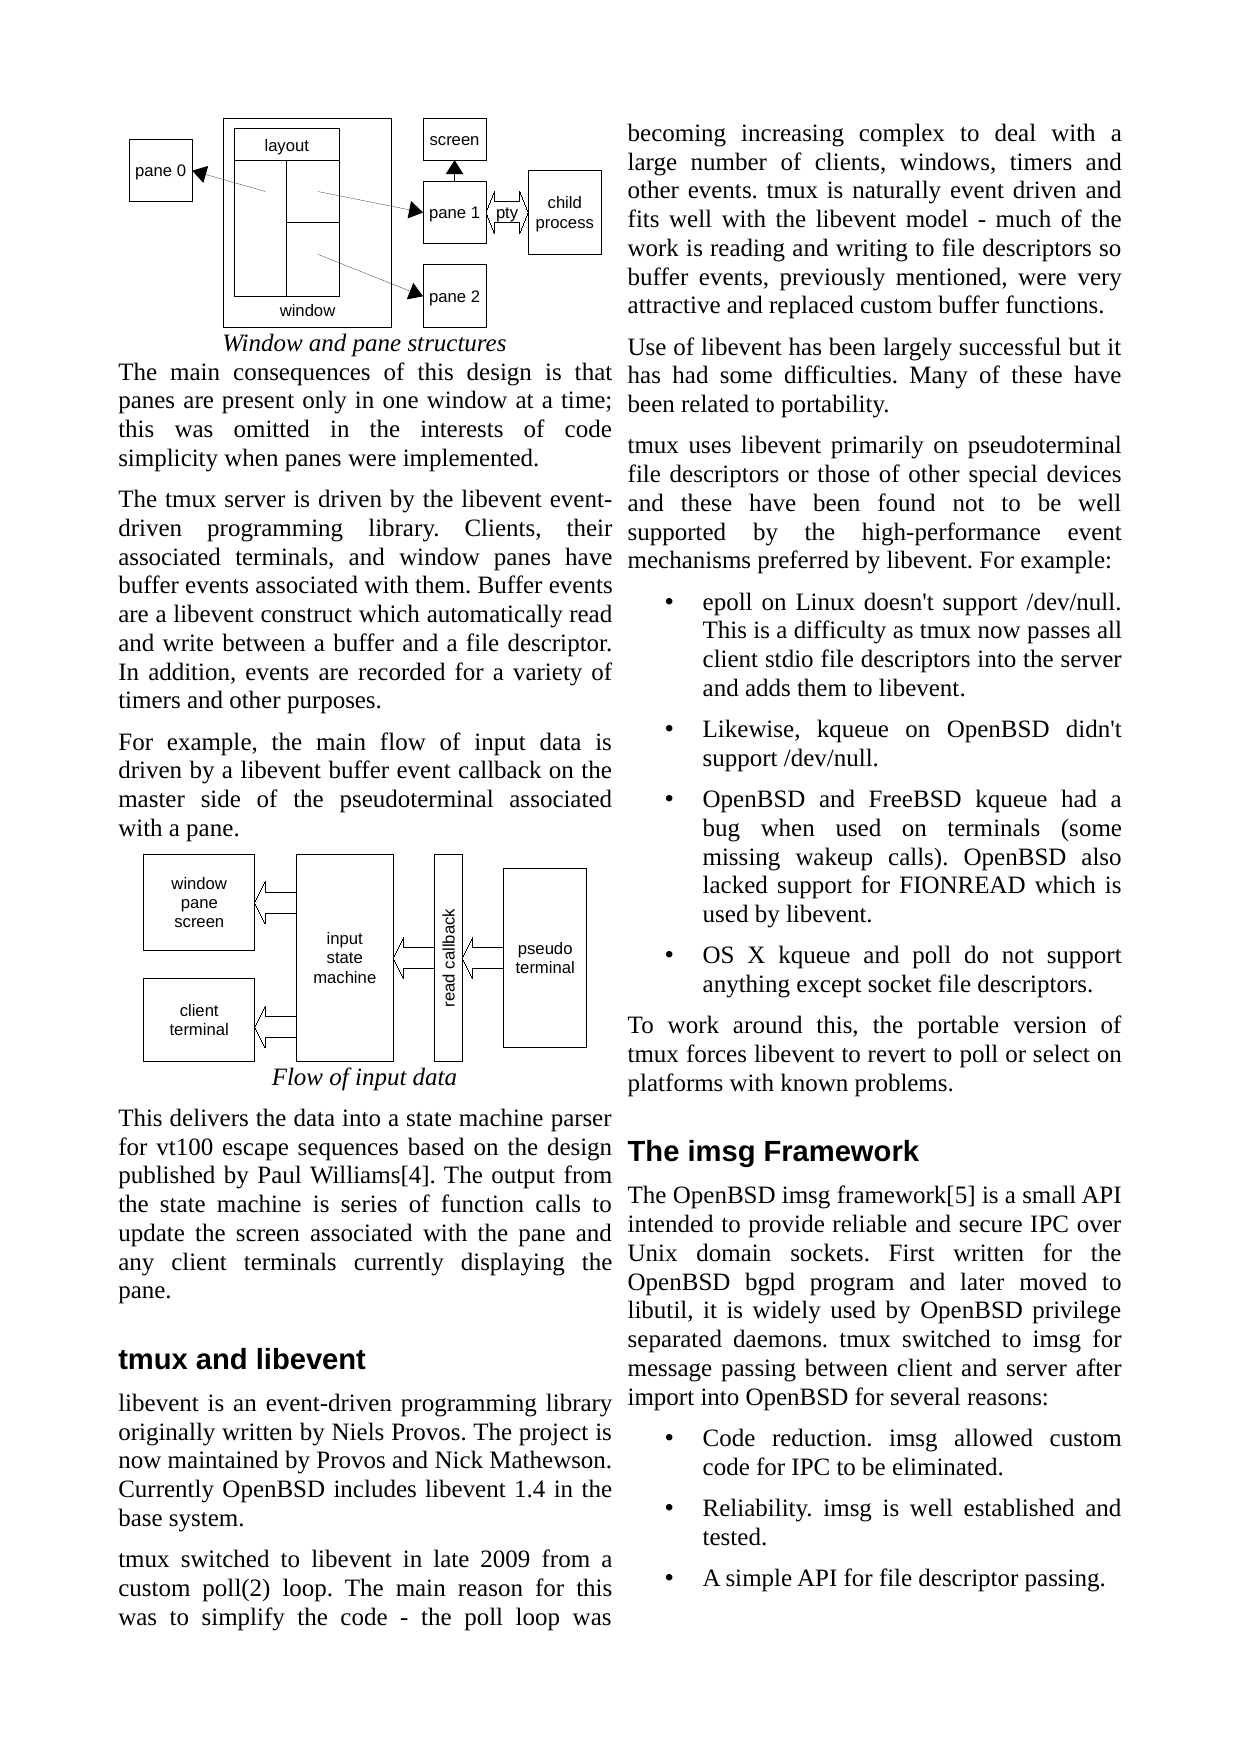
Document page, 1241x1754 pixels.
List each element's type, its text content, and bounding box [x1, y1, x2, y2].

text The tmux server is driven by the libevent event-driven programming library. Clients, their associated terminals, and window panes have buffer events associated with them. Buffer events are a libevent construct which automatically read and write between a buffer and a file descriptor. In addition, events are recorded for a variety of timers and other purposes. [118, 484, 613, 714]
list epoll on Linux doesn't support /dev/null. This is a difficulty as tmux now passes all client stdio file descriptors into the server and adds them to libevent. [665, 587, 1122, 702]
text Window and pane structures [455, 131, 602, 209]
text Flow of input data [144, 962, 587, 1091]
text Window and pane structures [129, 173, 602, 357]
text Flow of input data [144, 906, 296, 1024]
text Flow of input data [463, 867, 587, 954]
text The main consequences of this design is that panes are present only in one window at a time; this was omitted in the interests of code simplicity when panes were implemented. [118, 357, 613, 472]
text becoming increasing complex to deal with a large number of clients, windows, timers and other events. tmux is naturally event driven and fits well with the libevent model - much of the work is reading and writing to file descriptors so buffer events, previously mentioned, were very attractive and replaced custom buffer functions. [627, 118, 1122, 319]
subtitle tmux and libevent [118, 1342, 613, 1375]
list Reliability. imsg is well established and tested. [665, 1493, 1122, 1550]
list Likewise, kqueue on OpenBSD didn't support /dev/null. [665, 714, 1122, 772]
list A simple API for file descriptor passing. [665, 1563, 1122, 1592]
list OpenBSD and FreeBSD kqueue had a bug when used on terminals (some missing wakeup calls). OpenBSD also lacked support for FIONREAD which is used by libevent. [665, 784, 1122, 928]
text Flow of input data [394, 867, 434, 954]
text This delivers the data into a state machine parser for vt100 escape sequences based on the design published by Paul Williams[4]. The output from the state machine is series of function calls to update the screen associated with the pane and any client terminals currently displaying the pane. [118, 1103, 613, 1304]
text For example, the main flow of input data is driven by a libevent buffer event callback on the master side of the pseudoterminal associated with a pane. [118, 727, 613, 842]
text tmux switched to libevent in late 2009 from a custom poll(2) loop. The main reason for this was to simplify the code - the poll loop was [118, 1544, 613, 1630]
text Flow of input data [255, 867, 296, 899]
text To work around this, the portable version of tmux forces libevent to revert to poll or select on platforms with known problems. [627, 1011, 1122, 1097]
text tmux uses libevent primarily on pseudoterminal file descriptors or those of other special devices and these have been found not to be well supported by the high-performance event mechanisms preferred by libevent. For example: [627, 431, 1122, 574]
text Use of libevent has been largely successful but it has had some difficulties. Many of these have been related to portability. [627, 332, 1122, 418]
list Code reduction. imsg allowed custom code for IPC to be eliminated. [665, 1423, 1122, 1480]
text The OpenBSD imsg framework[5] is a small API intended to provide reliable and secure IPC over Unix domain sockets. First written for the OpenBSD bgpd program and later moved to libutil, it is widely used by OpenBSD privilege separated daemons. tmux switched to imsg for message passing between client and server after import into OpenBSD for several reasons: [627, 1180, 1122, 1410]
text Window and pane structures [129, 131, 223, 179]
subtitle The imsg Framework [627, 1134, 1122, 1168]
list OS X kqueue and poll do not support anything except socket file descriptors. [665, 941, 1122, 998]
text libevent is an event-driven programming library originally written by Niels Provos. The project is now maintained by Provos and Nick Mathewson. Currently OpenBSD includes libevent 1.4 in the base system. [118, 1388, 613, 1532]
text Window and pane structures [392, 131, 454, 211]
